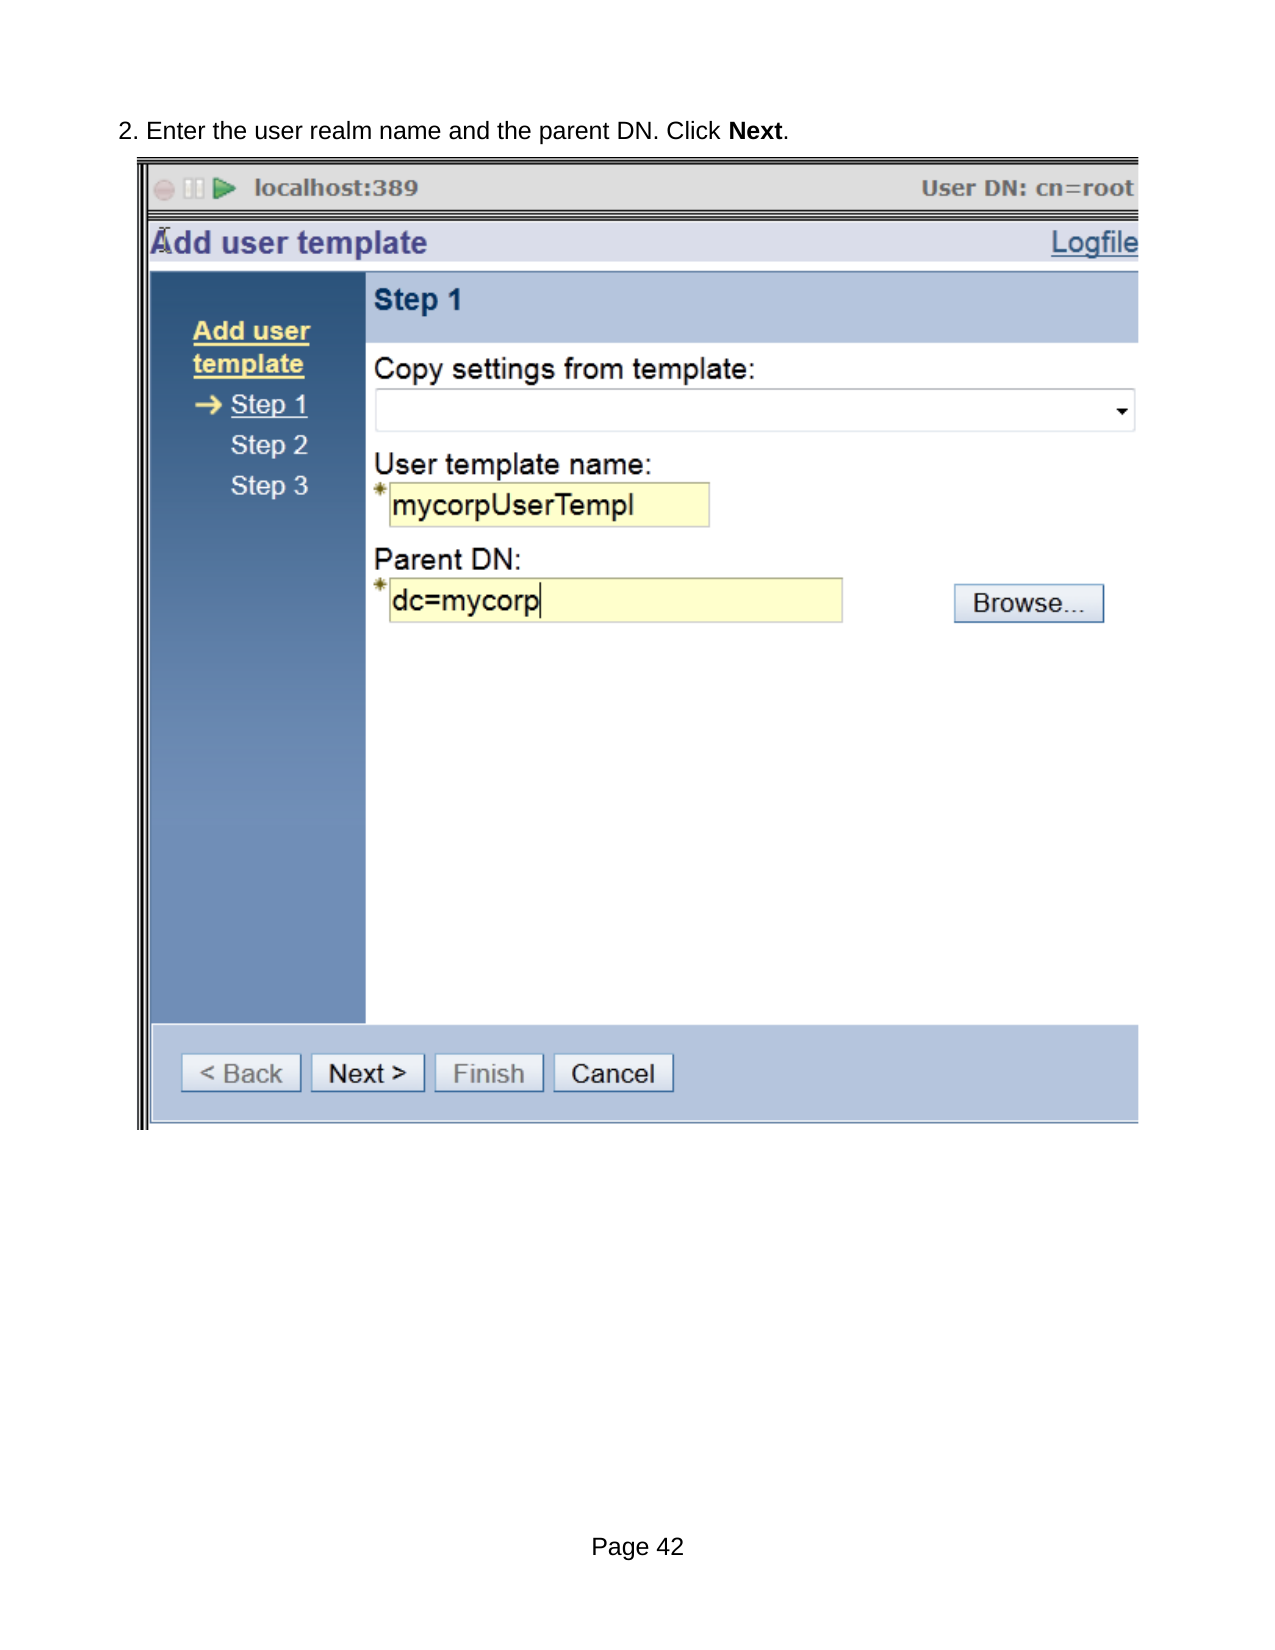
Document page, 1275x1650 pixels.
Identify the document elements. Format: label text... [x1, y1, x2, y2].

text 2. Enter the user realm name and the parent DN. Click Next. [118, 116, 1157, 145]
